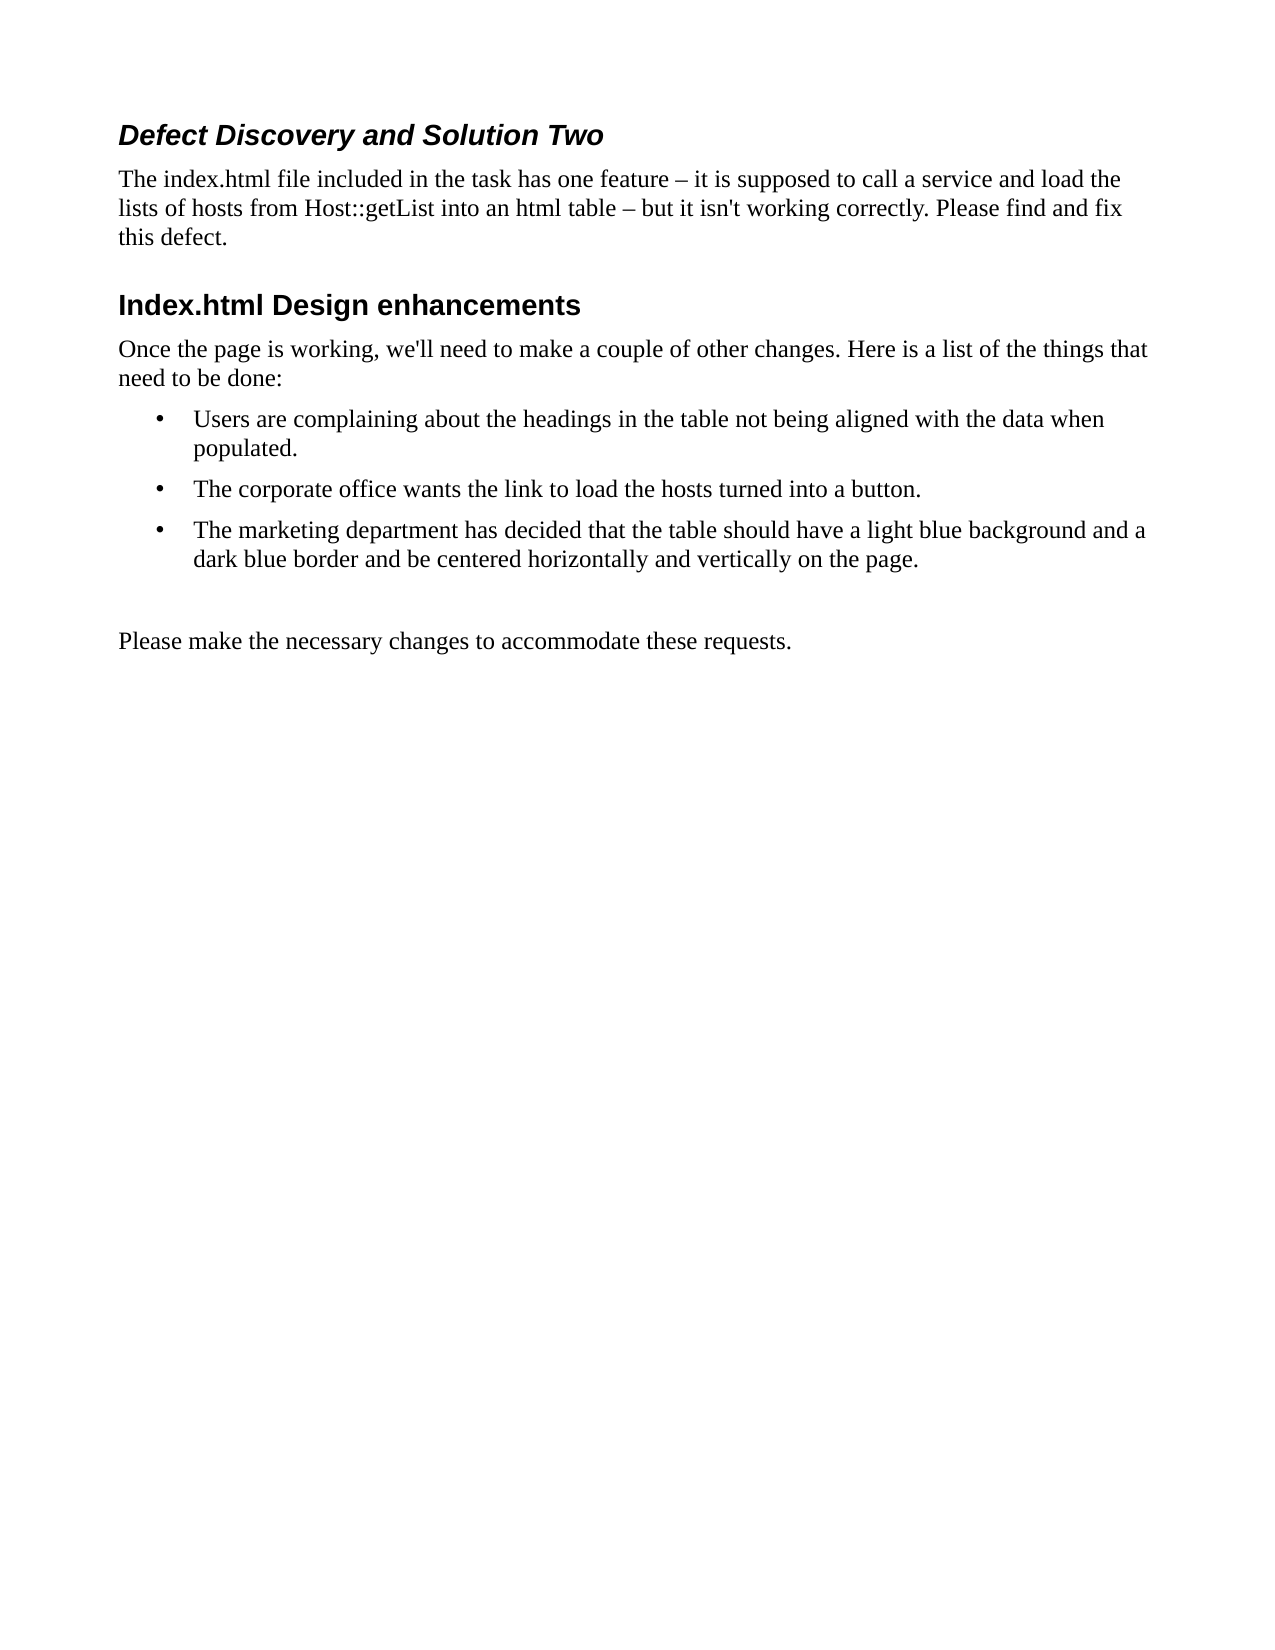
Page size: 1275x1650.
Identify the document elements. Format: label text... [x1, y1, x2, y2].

list The corporate office wants the link to load the hosts turned into a button. [156, 474, 1157, 503]
text Please make the necessary changes to accommodate these requests. [118, 626, 1157, 655]
list The marketing department has decided that the table should have a light blue background and a dark blue border and be centered horizontally and vertically on the page. [156, 515, 1157, 573]
subtitle Defect Discovery and Solution Two [118, 118, 1157, 152]
list Users are complaining about the headings in the table not being aligned with the data when populated. [156, 404, 1157, 461]
text The index.html file included in the task has one feature – it is supposed to call a service and load the lists of hosts from Host::getList into an html table – but it isn't working correctly. Please find and fix this defect. [118, 164, 1157, 250]
subtitle Index.html Design enhancements [118, 288, 1157, 321]
text Once the page is working, we'll need to make a couple of other changes. Here is a list of the things that need to be done: [118, 334, 1157, 391]
